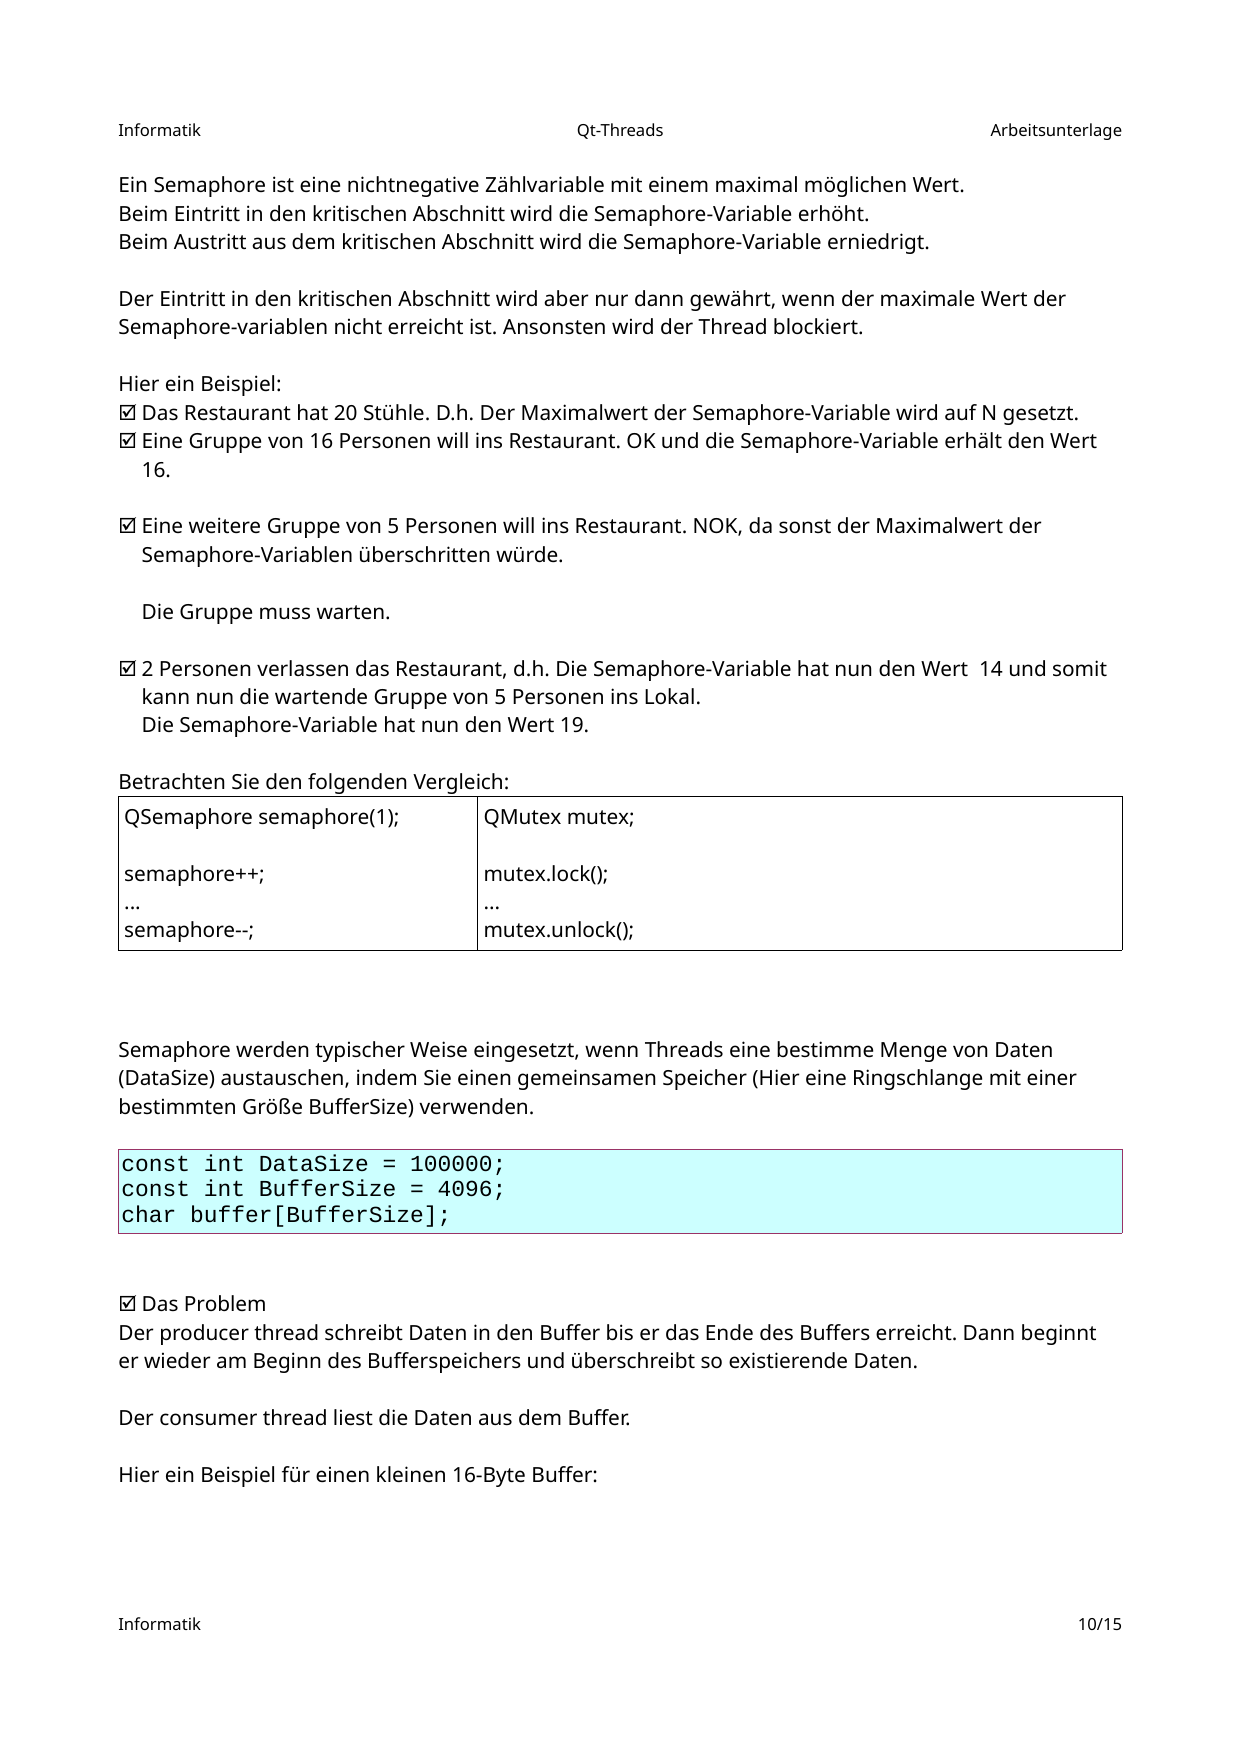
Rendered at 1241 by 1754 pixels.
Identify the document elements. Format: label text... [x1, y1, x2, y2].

text Ein Semaphore ist eine nichtnegative Zählvariable mit einem maximal möglichen Wert. [118, 170, 1122, 199]
text const int DataSize = 100000; [119, 1150, 1122, 1175]
text Der producer thread schreibt Daten in den Buffer bis er das Ende des Buffers erreicht. Dann beginnt er wieder am Beginn des Bufferspeichers und überschreibt so existierende Daten. [118, 1318, 1122, 1375]
text Semaphore werden typischer Weise eingesetzt, wenn Threads eine bestimme Menge von Daten (DataSize) austauschen, indem Sie einen gemeinsamen Speicher (Hier eine Ringschlange mit einer bestimmten Größe BufferSize) verwenden. [118, 1035, 1122, 1120]
text char buffer[BufferSize]; [119, 1201, 1122, 1233]
text const int BufferSize = 4096; [119, 1175, 1122, 1201]
list Das Restaurant hat 20 Stühle. D.h. Der Maximalwert der Semaphore-Variable wird auf N gesetzt. [118, 398, 1122, 426]
text Hier ein Beispiel: [118, 369, 1122, 398]
text Betrachten Sie den folgenden Vergleich: [118, 767, 1122, 796]
text Beim Austritt aus dem kritischen Abschnitt wird die Semaphore-Variable erniedrigt. [118, 227, 1122, 256]
text Der Eintritt in den kritischen Abschnitt wird aber nur dann gewährt, wenn der maximale Wert der Semaphore-variablen nicht erreicht ist. Ansonsten wird der Thread blockiert. [118, 284, 1122, 341]
text Der consumer thread liest die Daten aus dem Buffer. [118, 1403, 1122, 1432]
table_header QMutex mutex; mutex.lock(); ... mutex.unlock(); [478, 797, 1122, 950]
list Das Problem [118, 1289, 1122, 1318]
list Eine Gruppe von 16 Personen will ins Restaurant. OK und die Semaphore-Variable erhält den Wert 16. [118, 426, 1122, 483]
list 2 Personen verlassen das Restaurant, d.h. Die Semaphore-Variable hat nun den Wert 14 und somit kann nun die wartende Gruppe von 5 Personen ins Lokal. Die Semaphore-Variable hat nun den Wert 19. [118, 654, 1122, 739]
list Eine weitere Gruppe von 5 Personen will ins Restaurant. NOK, da sonst der Maximalwert der Semaphore-Variablen überschritten würde. Die Gruppe muss warten. [118, 512, 1122, 654]
text Hier ein Beispiel für einen kleinen 16-Byte Buffer: [118, 1460, 1122, 1489]
table_header QSemaphore semaphore(1); semaphore++; ... semaphore--; [119, 797, 477, 950]
text Beim Eintritt in den kritischen Abschnitt wird die Semaphore-Variable erhöht. [118, 199, 1122, 227]
